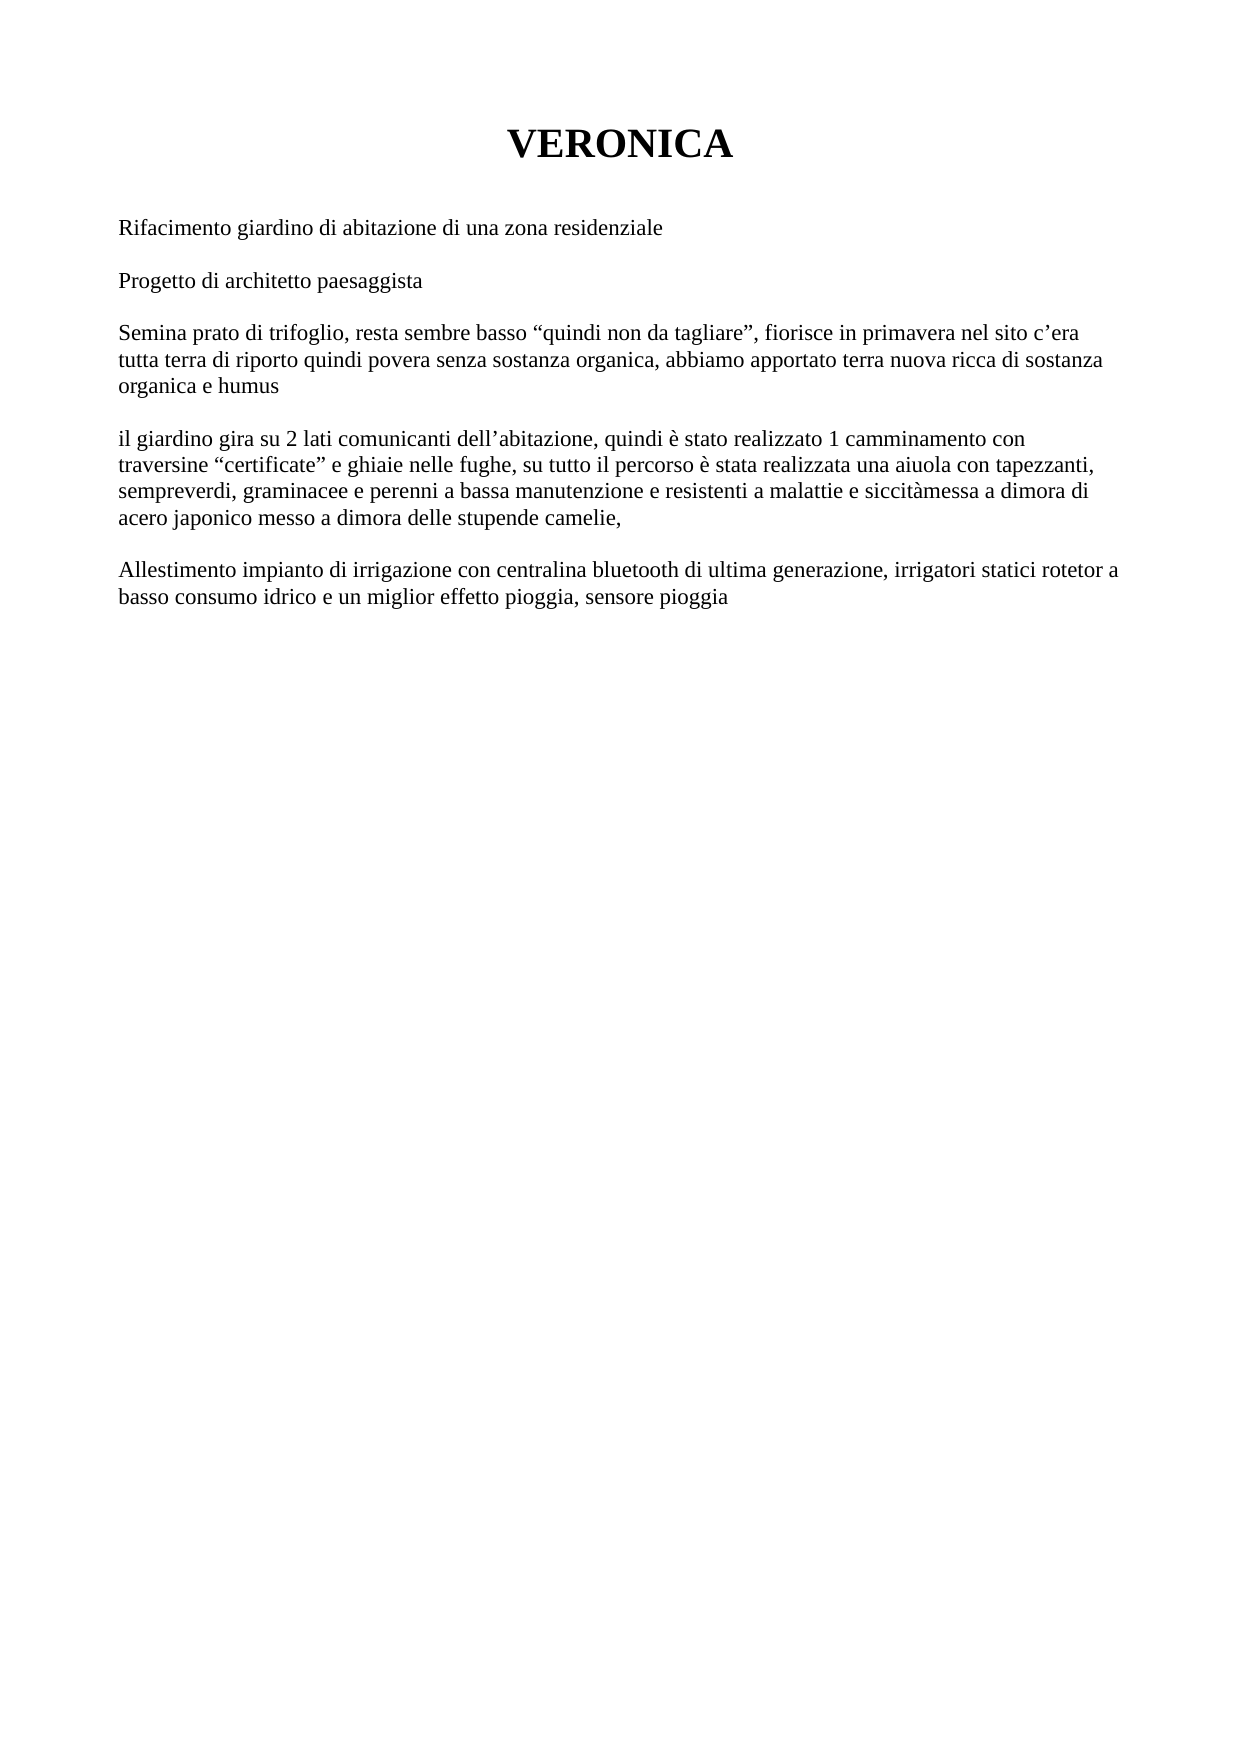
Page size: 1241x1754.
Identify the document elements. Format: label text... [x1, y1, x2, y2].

text Progetto di architetto paesaggista [118, 267, 1122, 293]
text Semina prato di trifoglio, resta sembre basso “quindi non da tagliare”, fiorisce in primavera nel sito c’era tutta terra di riporto quindi povera senza sostanza organica, abbiamo apportato terra nuova ricca di sostanza organica e humus [118, 319, 1122, 398]
text VERONICA [118, 118, 1122, 166]
text Rifacimento giardino di abitazione di una zona residenziale [118, 214, 1122, 240]
text Allestimento impianto di irrigazione con centralina bluetooth di ultima generazione, irrigatori statici rotetor a basso consumo idrico e un miglior effetto pioggia, sensore pioggia [118, 557, 1122, 609]
text il giardino gira su 2 lati comunicanti dell’abitazione, quindi è stato realizzato 1 camminamento con traversine “certificate” e ghiaie nelle fughe, su tutto il percorso è stata realizzata una aiuola con tapezzanti, sempreverdi, graminacee e perenni a bassa manutenzione e resistenti a malattie e siccitàmessa a dimora di acero japonico messo a dimora delle stupende camelie, [118, 425, 1122, 530]
